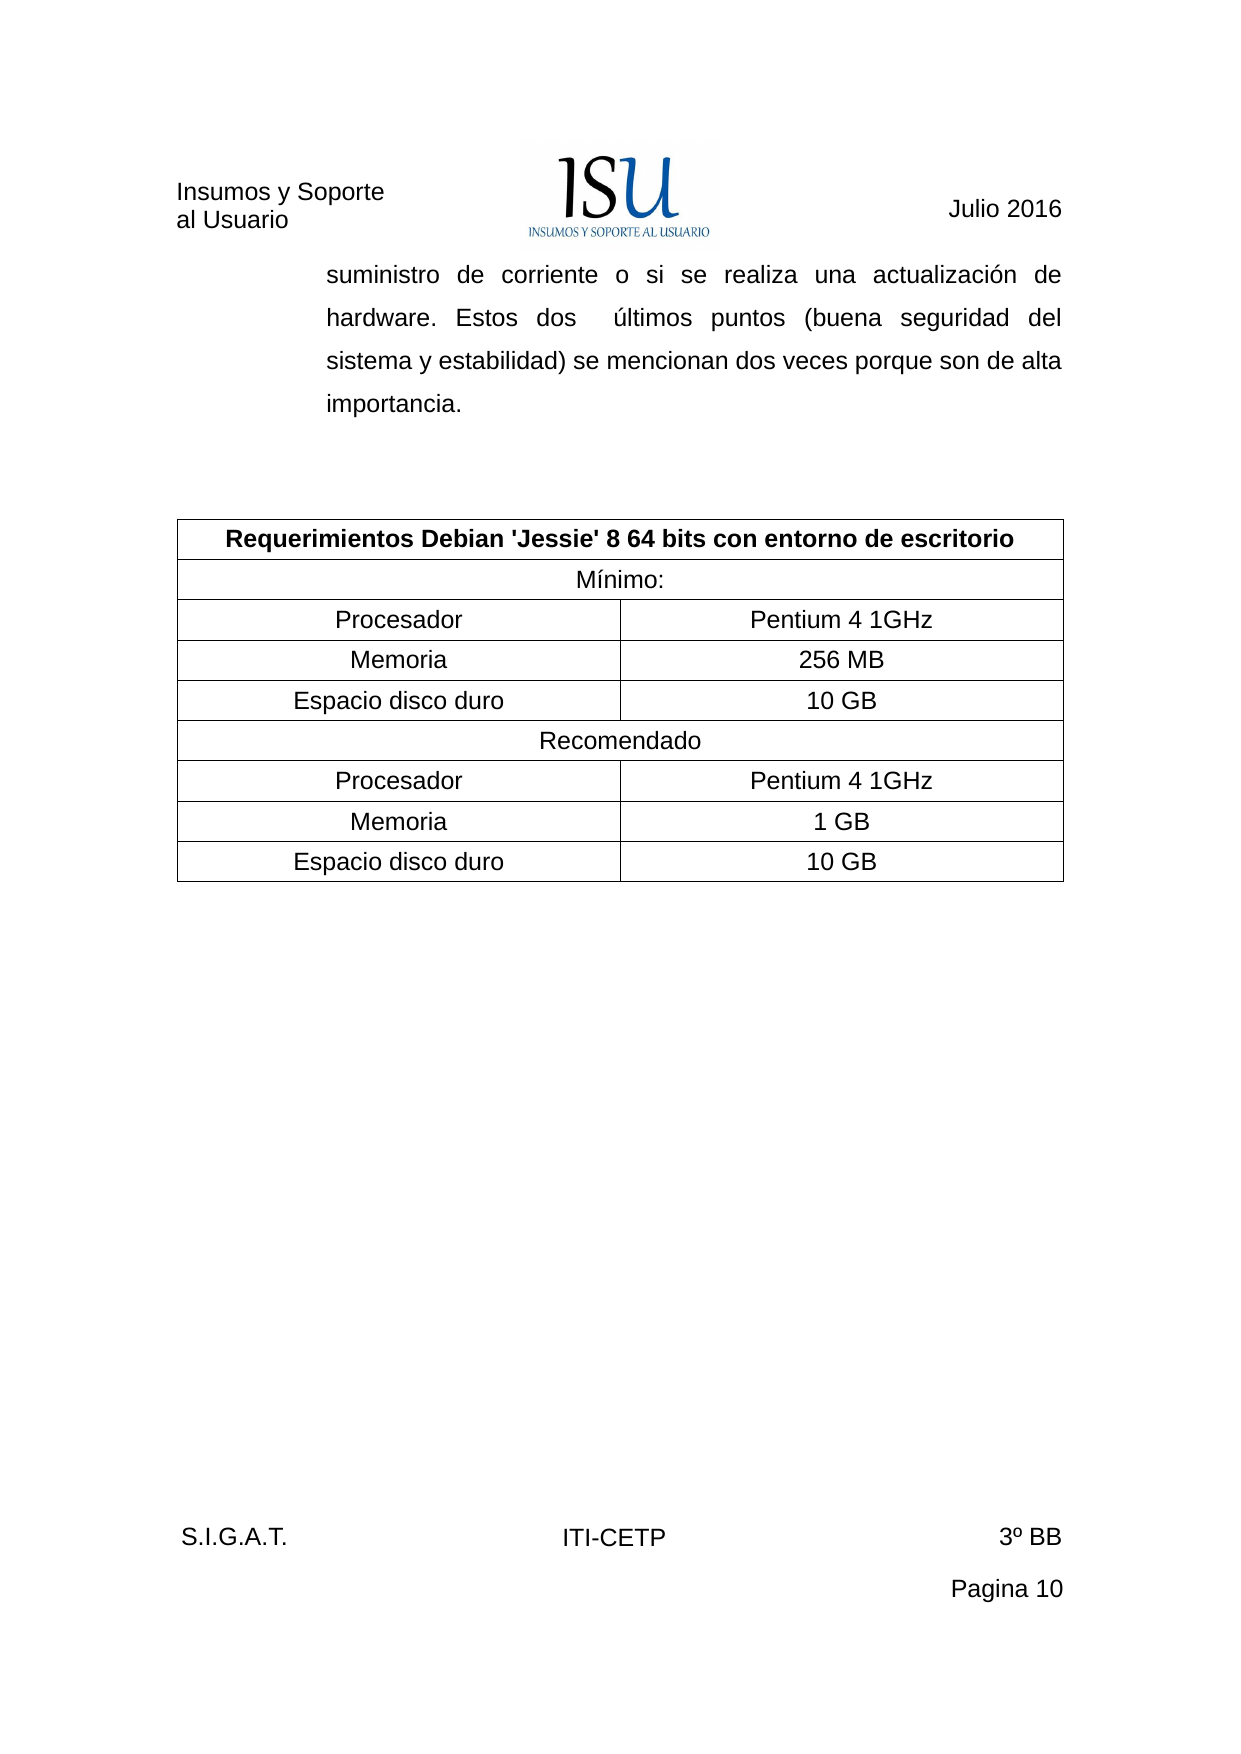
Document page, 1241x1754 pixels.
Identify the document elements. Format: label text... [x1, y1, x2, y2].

table_cell 1 GB [621, 802, 1063, 841]
table_cell 256 MB [621, 641, 1063, 680]
table_cell Procesador [178, 600, 620, 639]
table_cell Mínimo: [178, 560, 1063, 599]
table_cell Pentium 4 1GHz [621, 761, 1063, 801]
table_cell Espacio disco duro [178, 842, 620, 881]
table_cell Procesador [178, 761, 620, 801]
table_header Requerimientos Debian 'Jessie' 8 64 bits con entorno de escritorio [178, 520, 1063, 559]
picture [517, 138, 723, 252]
table_cell Espacio disco duro [178, 681, 620, 720]
table_cell Pentium 4 1GHz [621, 600, 1063, 639]
table_cell 10 GB [621, 842, 1063, 881]
table_cell 10 GB [621, 681, 1063, 720]
table_cell Recomendado [178, 721, 1063, 760]
table_cell Memoria [178, 641, 620, 680]
list suministro de corriente o si se realiza una actualización de hardware. Estos dos últimos puntos (buena seguridad del sistema y estabilidad) se mencionan dos veces porque son de alta importancia. [288, 260, 1063, 418]
table_cell Memoria [178, 802, 620, 841]
